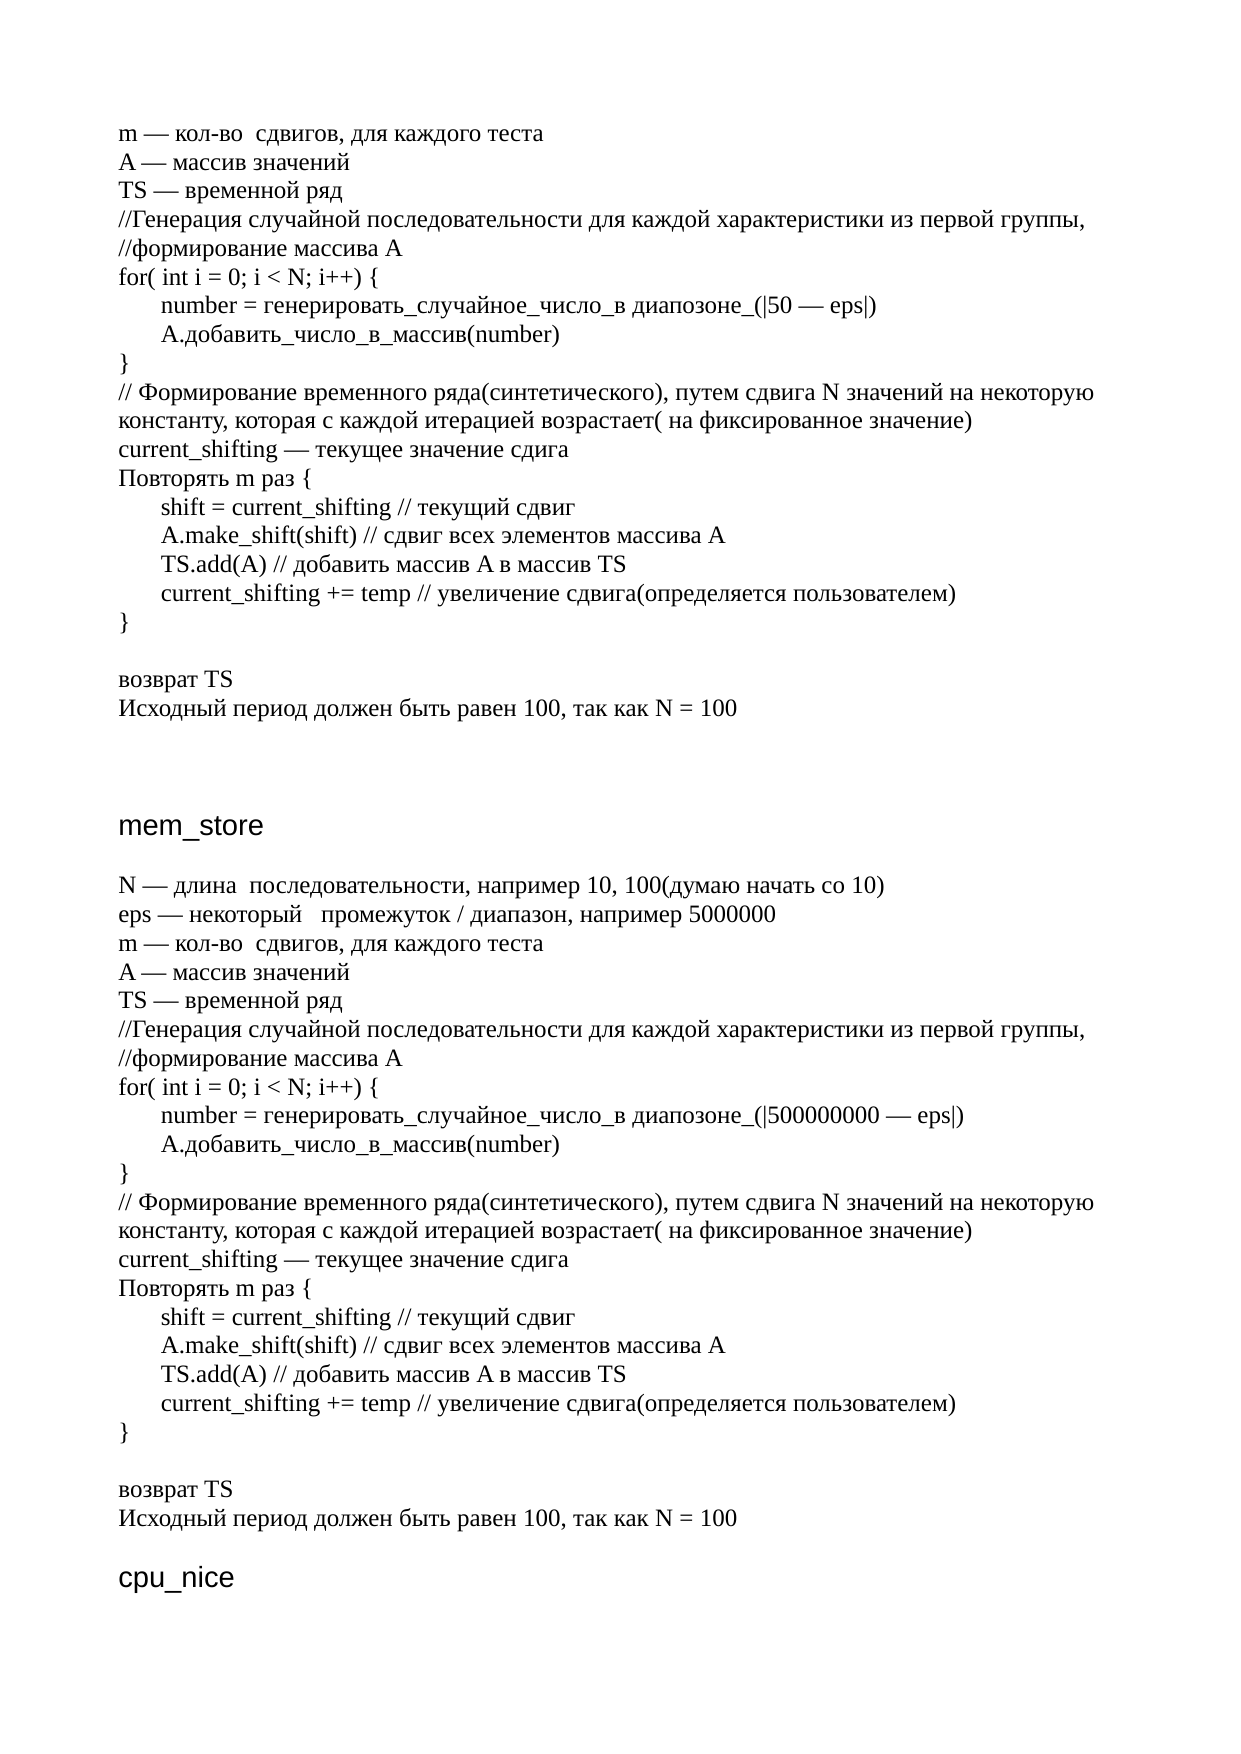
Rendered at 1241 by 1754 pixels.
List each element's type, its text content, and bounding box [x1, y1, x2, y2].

text A — массив значений [118, 147, 1122, 176]
text eps — некоторый промежуток / диапазон, например 5000000 [118, 899, 1122, 928]
text TS.add(A) // добавить массив A в массив TS [118, 549, 1122, 578]
text A — массив значений [118, 957, 1122, 985]
text m — кол-во сдвигов, для каждого теста [118, 928, 1122, 957]
text } [118, 348, 1122, 377]
text shift = current_shifting // текущий сдвиг [118, 492, 1122, 521]
text возврат TS [118, 1474, 1122, 1503]
text //Генерация случайной последовательности для каждой характеристики из первой группы, //формирование массива A [118, 1014, 1122, 1072]
text number = генерировать_случайное_число_в диапозоне_(|50 — eps|) [118, 291, 1122, 319]
text TS — временной ряд [118, 176, 1122, 204]
text // Формирование временного ряда(синтетического), путем сдвига N значений на некоторую константу, которая с каждой итерацией возрастает( на фиксированное значение) [118, 1187, 1122, 1244]
text current_shifting += temp // увеличение сдвига(определяется пользователем) [118, 1388, 1122, 1417]
text current_shifting — текущее значение сдига [118, 434, 1122, 463]
text A.добавить_число_в_массив(number) [118, 1129, 1122, 1158]
text TS — временной ряд [118, 985, 1122, 1014]
text //Генерация случайной последовательности для каждой характеристики из первой группы, //формирование массива A [118, 204, 1122, 262]
text shift = current_shifting // текущий сдвиг [118, 1302, 1122, 1330]
text Повторять m раз { [118, 463, 1122, 492]
text TS.add(A) // добавить массив A в массив TS [118, 1359, 1122, 1388]
text A.make_shift(shift) // сдвиг всех элементов массива A [118, 1330, 1122, 1359]
text Повторять m раз { [118, 1273, 1122, 1302]
text mem_store [118, 808, 1122, 842]
text m — кол-во сдвигов, для каждого теста [118, 118, 1122, 147]
text } [118, 607, 1122, 636]
text number = генерировать_случайное_число_в диапозоне_(|500000000 — eps|) [118, 1100, 1122, 1129]
text Исходный период должен быть равен 100, так как N = 100 [118, 1503, 1122, 1532]
text A.добавить_число_в_массив(number) [118, 319, 1122, 348]
text for( int i = 0; i < N; i++) { [118, 1072, 1122, 1100]
text current_shifting — текущее значение сдига [118, 1244, 1122, 1273]
text cpu_nice [118, 1560, 1122, 1594]
text } [118, 1417, 1122, 1445]
text current_shifting += temp // увеличение сдвига(определяется пользователем) [118, 578, 1122, 607]
text // Формирование временного ряда(синтетического), путем сдвига N значений на некоторую константу, которая с каждой итерацией возрастает( на фиксированное значение) [118, 377, 1122, 434]
text возврат TS [118, 664, 1122, 693]
text N — длина последовательности, например 10, 100(думаю начать со 10) [118, 870, 1122, 899]
text A.make_shift(shift) // сдвиг всех элементов массива A [118, 521, 1122, 549]
text Исходный период должен быть равен 100, так как N = 100 [118, 693, 1122, 722]
text } [118, 1158, 1122, 1187]
text for( int i = 0; i < N; i++) { [118, 262, 1122, 291]
